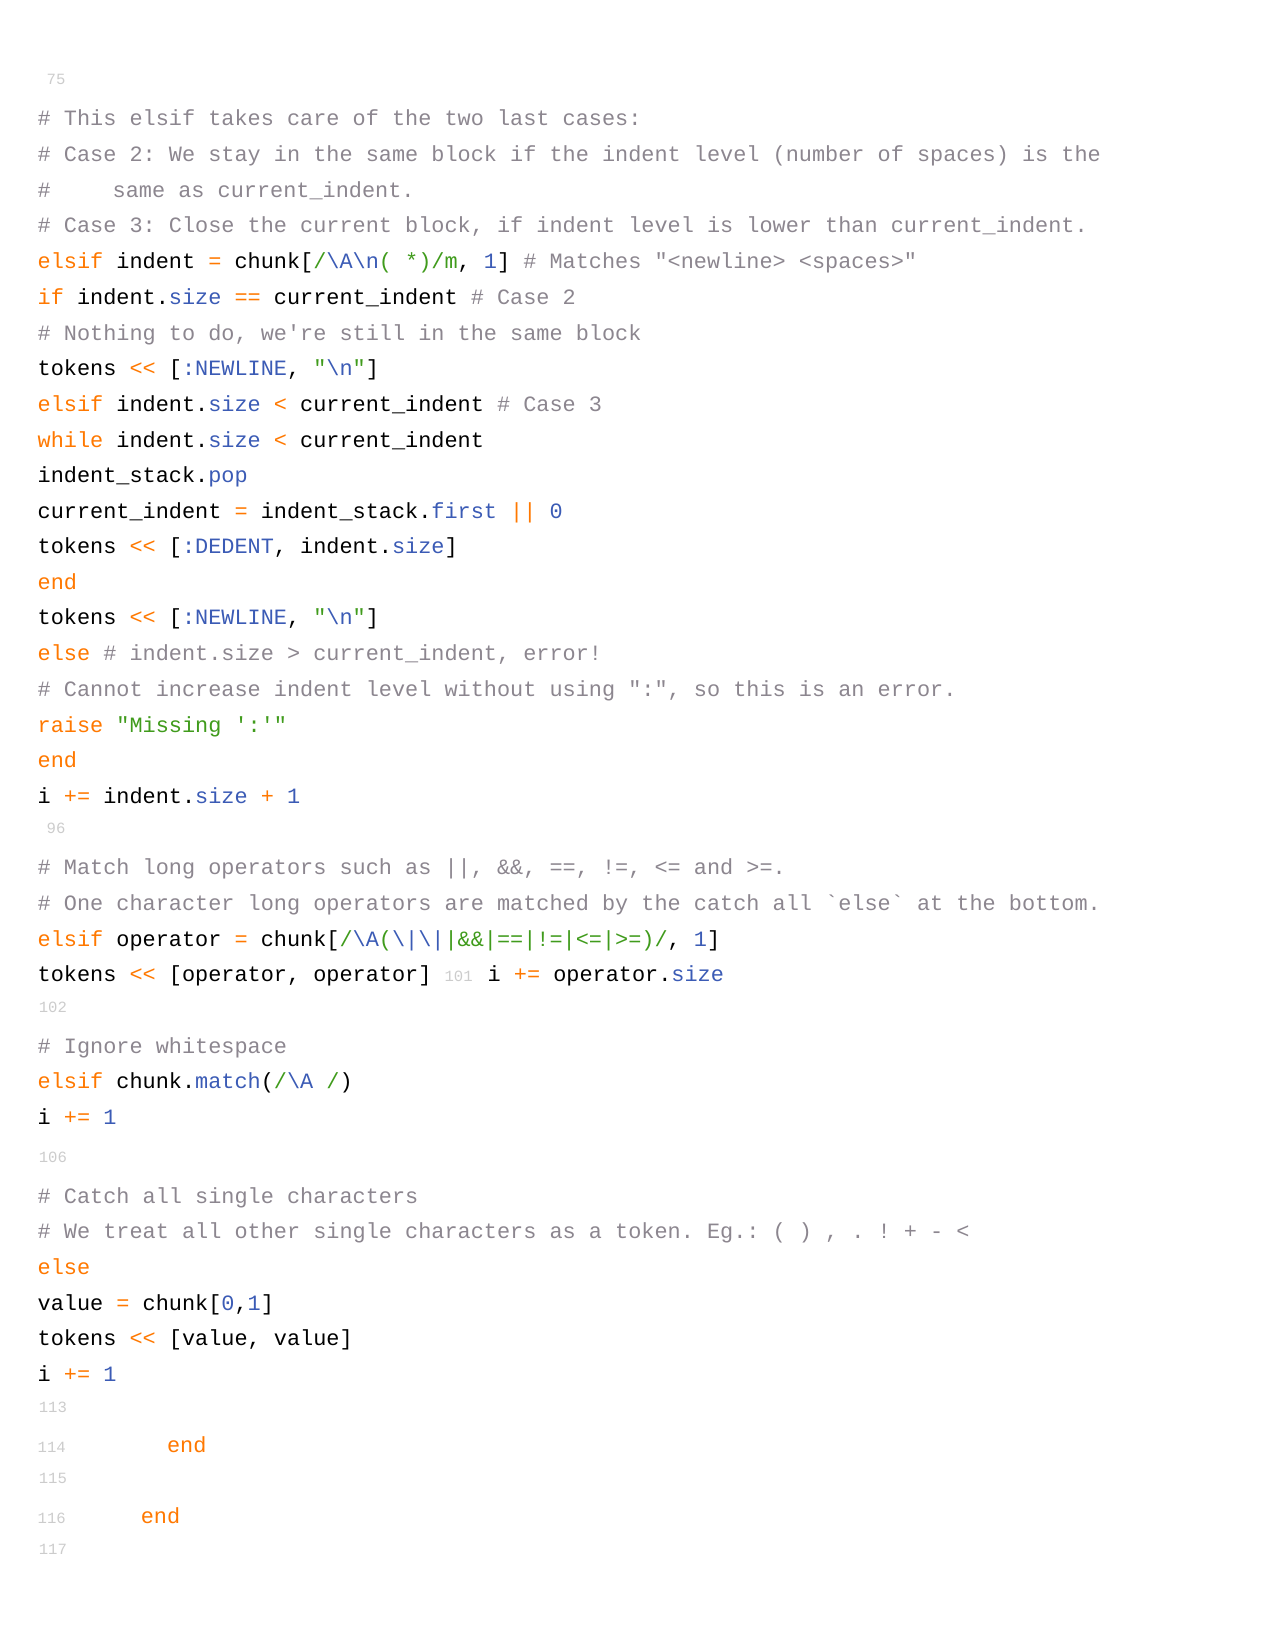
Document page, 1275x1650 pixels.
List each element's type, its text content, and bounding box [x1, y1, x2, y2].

list indent_stack.pop [0, 464, 1236, 489]
list elsif operator = chunk[/\A(\|\||&&|==|!=|<=|>=)/, 1] [0, 928, 1236, 952]
list i += indent.size + 1 [0, 785, 1236, 810]
list current_indent = indent_stack.first || 0 [0, 500, 1236, 525]
list elsif indent.size < current_indent # Case 3 [0, 393, 1236, 418]
text 102 [38, 999, 1275, 1017]
list # Catch all single characters [0, 1185, 1236, 1210]
list # Match long operators such as ||, &&, ==, !=, <= and >=. [0, 856, 1236, 881]
text 75 [46, 72, 1275, 89]
list end [0, 749, 1236, 774]
list i += 1 [0, 1363, 1236, 1388]
list # This elsif takes care of the two last cases: [0, 107, 1236, 132]
text 115 [38, 1470, 1275, 1488]
text 106 [38, 1149, 1275, 1167]
list # Cannot increase indent level without using ":", so this is an error. [0, 678, 1236, 703]
text 96 [46, 821, 1275, 838]
list elsif chunk.match(/\A /) [0, 1071, 1236, 1095]
list tokens << [:NEWLINE, "\n"] [0, 358, 1236, 382]
list end [0, 571, 1236, 596]
list value = chunk[0,1] [0, 1292, 1236, 1317]
list while indent.size < current_indent [0, 429, 1236, 454]
list # We treat all other single characters as a token. Eg.: ( ) , . ! + - < [0, 1221, 1236, 1246]
list raise "Missing ':'" [0, 714, 1236, 739]
text 113 [38, 1399, 1275, 1417]
list tokens << [:DEDENT, indent.size] [0, 536, 1236, 560]
list if indent.size == current_indent # Case 2 [0, 286, 1236, 311]
list tokens << [value, value] [0, 1328, 1236, 1352]
list # same as current_indent. [0, 179, 1236, 203]
list # Nothing to do, we're still in the same block [0, 322, 1236, 347]
text 117 [38, 1541, 1275, 1559]
text 114 end [37, 1434, 1275, 1459]
list # One character long operators are matched by the catch all `else` at the bottom. [0, 892, 1236, 917]
text 116 end [37, 1506, 1275, 1530]
list tokens << [:NEWLINE, "\n"] [0, 607, 1236, 631]
list elsif indent = chunk[/\A\n( *)/m, 1] # Matches "<newline> <spaces>" [0, 250, 1236, 275]
list # Case 2: We stay in the same block if the indent level (number of spaces) is the [0, 143, 1236, 168]
list # Ignore whitespace [0, 1035, 1236, 1059]
list # Case 3: Close the current block, if indent level is lower than current_indent. [0, 214, 1236, 239]
list else [0, 1257, 1236, 1281]
list else # indent.size > current_indent, error! [0, 642, 1236, 667]
list tokens << [operator, operator] 101 i += operator.size [0, 963, 1236, 988]
list i += 1 [0, 1106, 1236, 1131]
